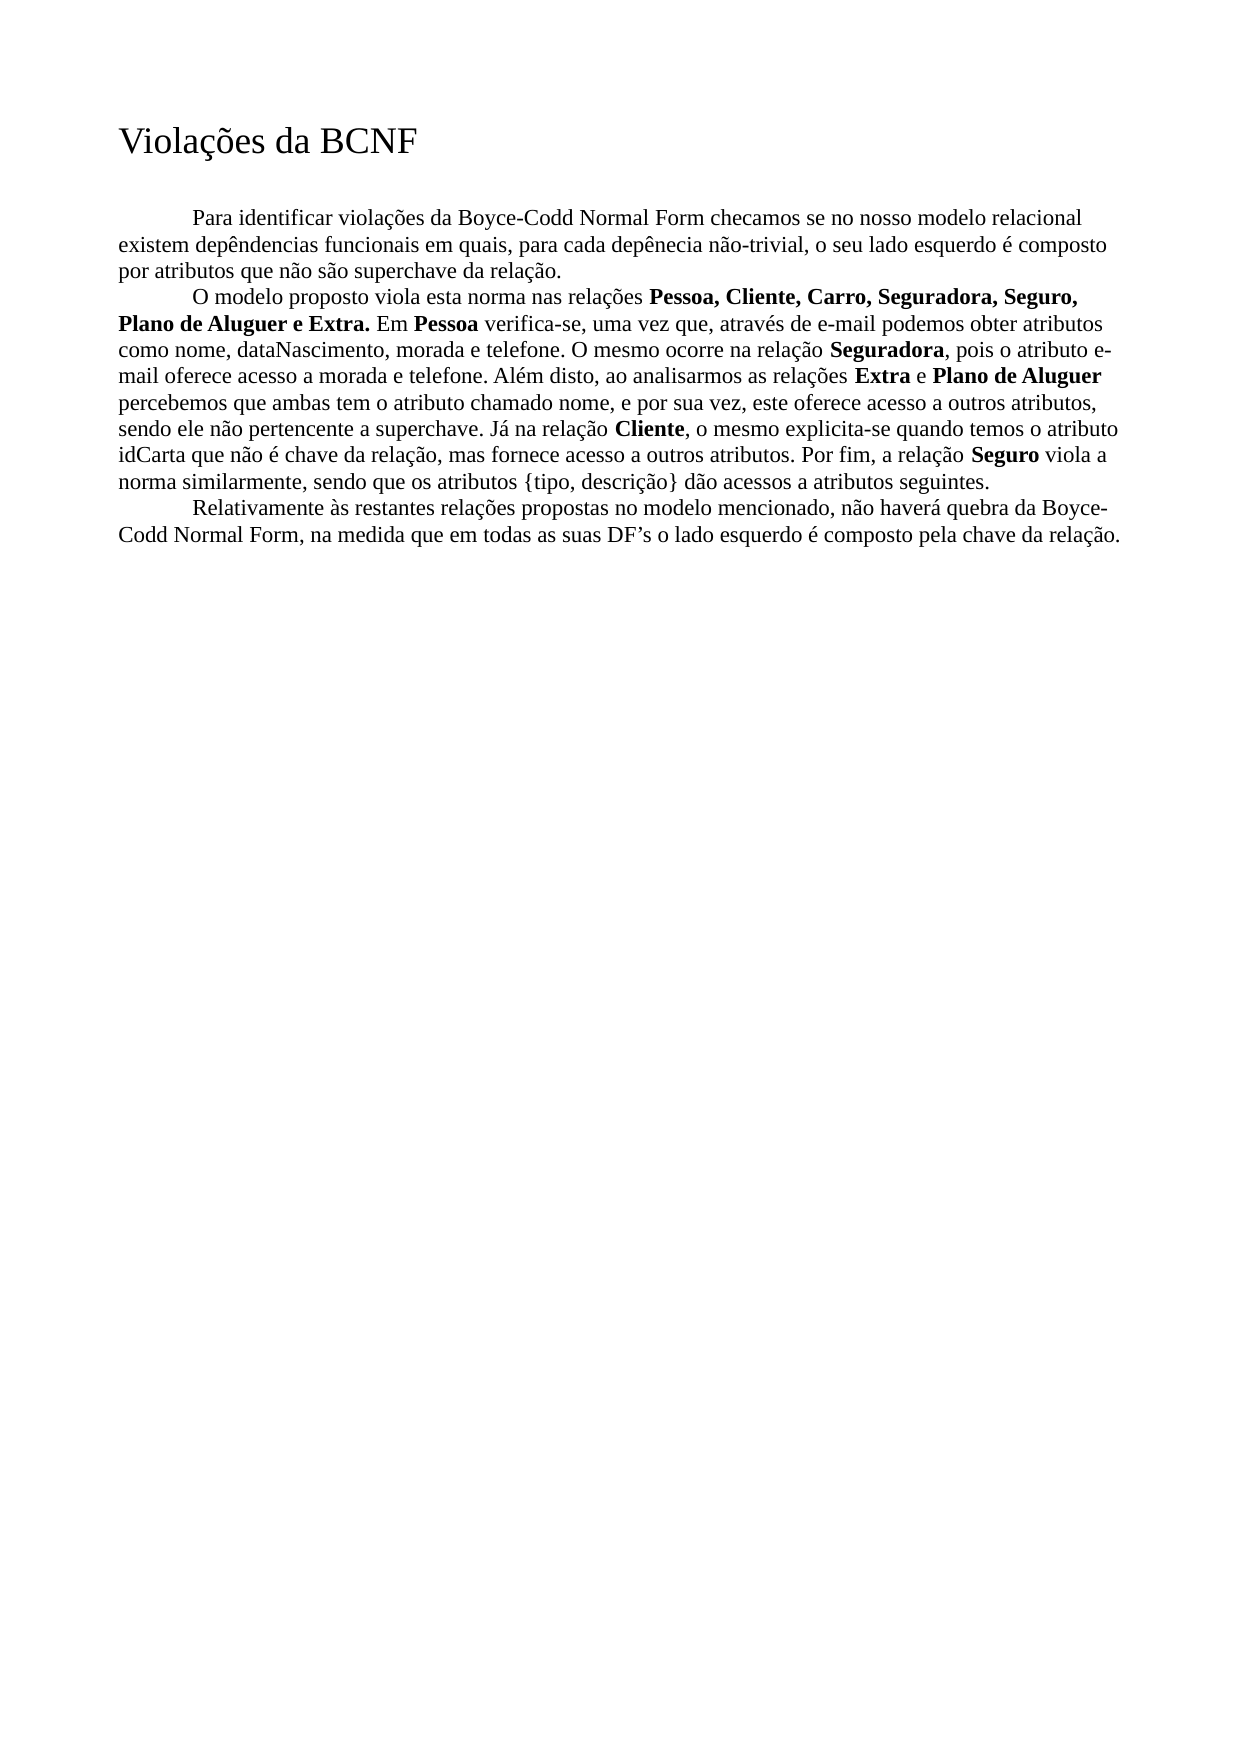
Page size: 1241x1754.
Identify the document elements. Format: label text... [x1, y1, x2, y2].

text O modelo proposto viola esta norma nas relações Pessoa, Cliente, Carro, Seguradora, Seguro, Plano de Aluguer e Extra. Em Pessoa verifica-se, uma vez que, através de e-mail podemos obter atributos como nome, dataNascimento, morada e telefone. O mesmo ocorre na relação Seguradora, pois o atributo e-mail oferece acesso a morada e telefone. Além disto, ao analisarmos as relações Extra e Plano de Aluguer percebemos que ambas tem o atributo chamado nome, e por sua vez, este oferece acesso a outros atributos, sendo ele não pertencente a superchave. Já na relação Cliente, o mesmo explicita-se quando temos o atributo idCarta que não é chave da relação, mas fornece acesso a outros atributos. Por fim, a relação Seguro viola a norma similarmente, sendo que os atributos {tipo, descrição} dão acessos a atributos seguintes. [118, 283, 1122, 494]
text Para identificar violações da Boyce-Codd Normal Form checamos se no nosso modelo relacional existem depêndencias funcionais em quais, para cada depênecia não-trivial, o seu lado esquerdo é composto por atributos que não são superchave da relação. [118, 204, 1122, 283]
text Relativamente às restantes relações propostas no modelo mencionado, não haverá quebra da Boyce-Codd Normal Form, na medida que em todas as suas DF’s o lado esquerdo é composto pela chave da relação. [118, 494, 1122, 547]
text Violações da BCNF [118, 118, 1122, 161]
